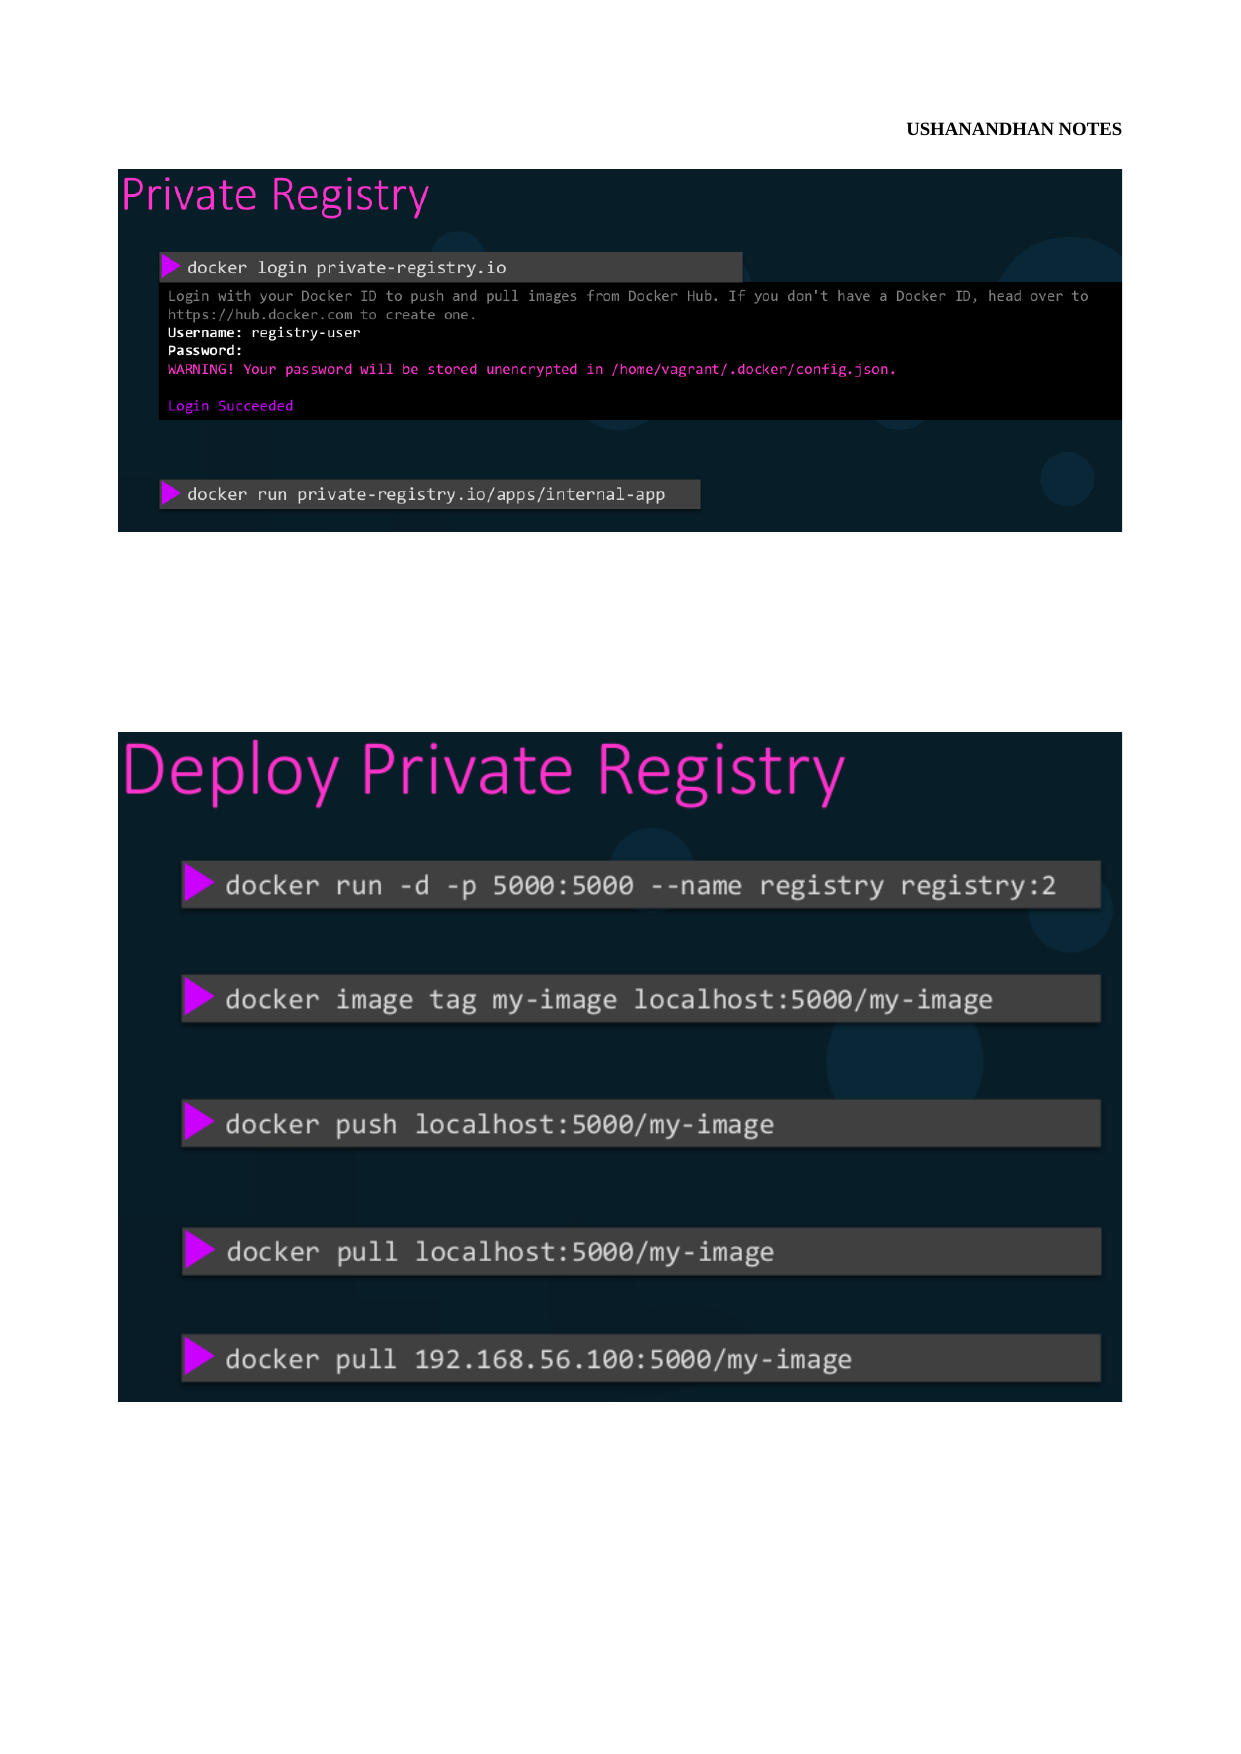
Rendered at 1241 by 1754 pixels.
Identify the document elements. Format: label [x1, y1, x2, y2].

picture [118, 169, 1123, 532]
picture [118, 732, 1123, 1402]
